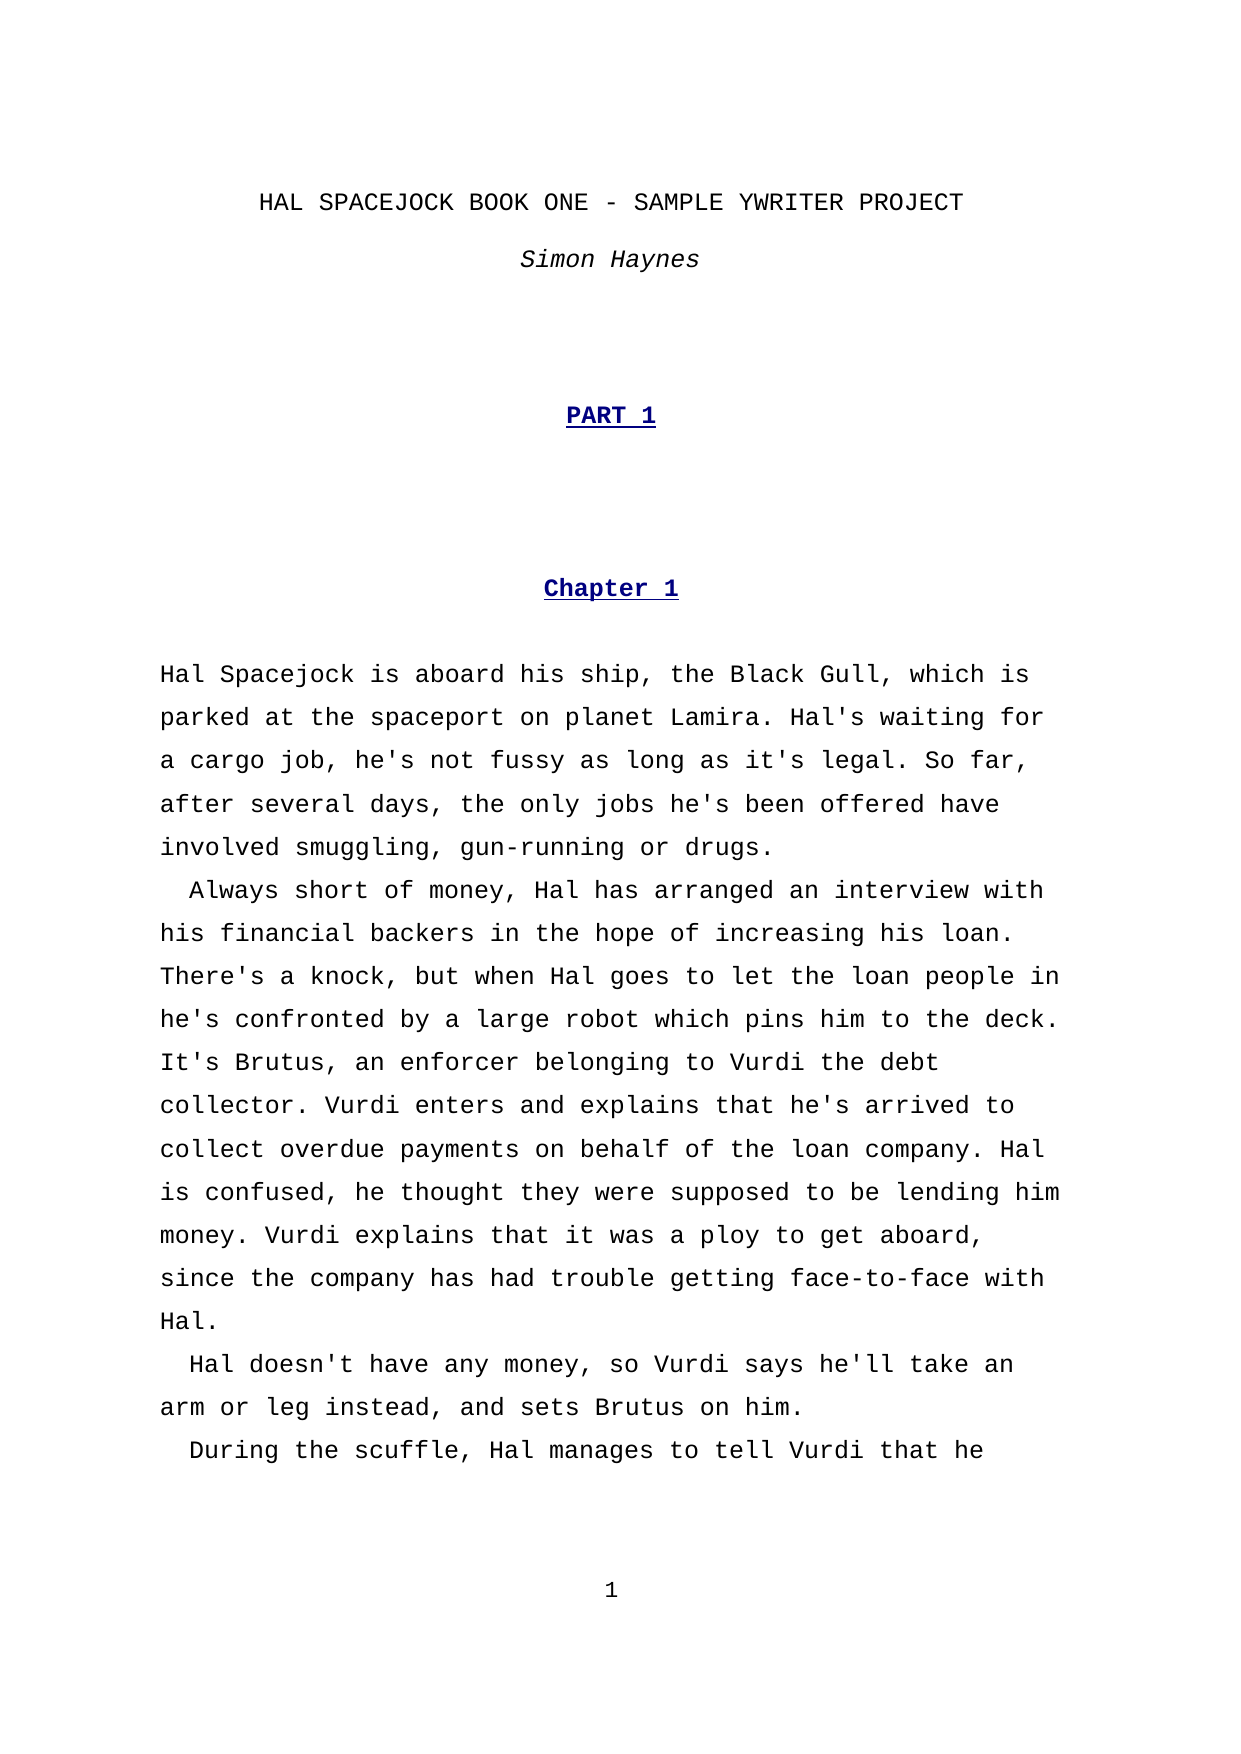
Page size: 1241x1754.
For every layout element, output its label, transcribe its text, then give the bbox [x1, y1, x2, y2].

title Hal Spacejock book one - Sample yWriter Project [159, 189, 1063, 217]
subtitle Simon Haynes [159, 246, 1063, 274]
text Hal Spacejock is aboard his ship, the Black Gull, which is parked at the spaceport on planet Lamira. Hal's waiting for a cargo job, he's not fussy as long as it's legal. So far, after several days, the only jobs he's been offered have involved smuggling, gun-running or drugs. [159, 648, 1063, 864]
text Hal doesn't have any money, so Vurdi says he'll take an arm or leg instead, and sets Brutus on him. [159, 1338, 1063, 1424]
subtitle Part 1 [159, 389, 1063, 432]
text Always short of money, Hal has arranged an interview with his financial backers in the hope of increasing his loan. There's a knock, but when Hal goes to let the loan people in he's confronted by a large robot which pins him to the deck. It's Brutus, an enforcer belonging to Vurdi the debt collector. Vurdi enters and explains that he's arrived to collect overdue payments on behalf of the loan company. Hal is confused, he thought they were supposed to be lending him money. Vurdi explains that it was a ploy to get aboard, since the company has had trouble getting face-to-face with Hal. [159, 864, 1063, 1338]
subtitle Chapter 1 [159, 562, 1063, 605]
text During the scuffle, Hal manages to tell Vurdi that he [159, 1424, 1063, 1467]
